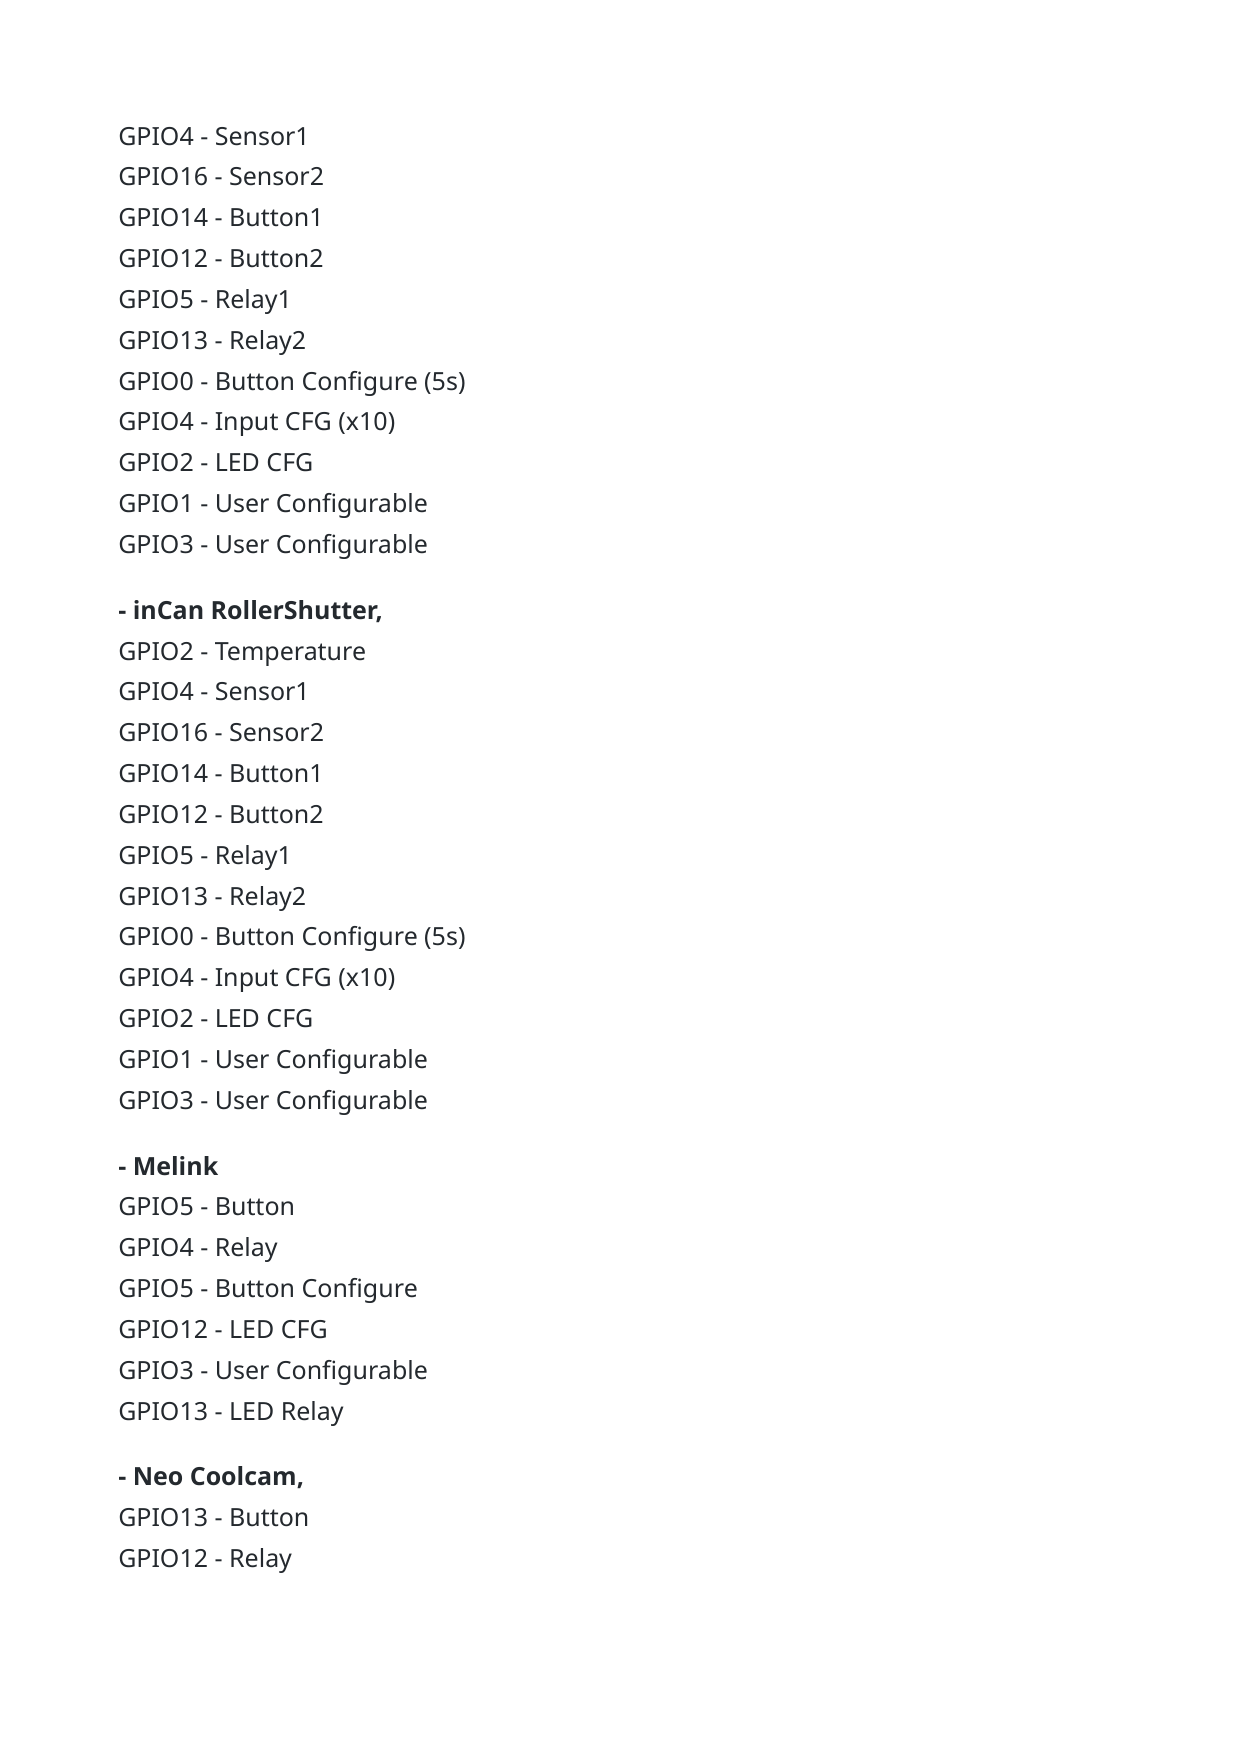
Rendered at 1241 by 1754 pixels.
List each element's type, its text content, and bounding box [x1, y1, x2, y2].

text - Neo Coolcam, GPIO13 - Button GPIO12 - Relay [118, 1459, 1122, 1575]
text GPIO4 - Sensor1 GPIO16 - Sensor2 GPIO14 - Button1 GPIO12 - Button2 GPIO5 - Relay1 GPIO13 - Relay2 GPIO0 - Button Configure (5s) GPIO4 - Input CFG (x10) GPIO2 - LED CFG GPIO1 - User Configurable GPIO3 - User Configurable [118, 118, 1122, 561]
text - Melink GPIO5 - Button GPIO4 - Relay GPIO5 - Button Configure GPIO12 - LED CFG GPIO3 - User Configurable GPIO13 - LED Relay [118, 1148, 1122, 1427]
text - inCan RollerShutter, GPIO2 - Temperature GPIO4 - Sensor1 GPIO16 - Sensor2 GPIO14 - Button1 GPIO12 - Button2 GPIO5 - Relay1 GPIO13 - Relay2 GPIO0 - Button Configure (5s) GPIO4 - Input CFG (x10) GPIO2 - LED CFG GPIO1 - User Configurable GPIO3 - User Configurable [118, 592, 1122, 1116]
